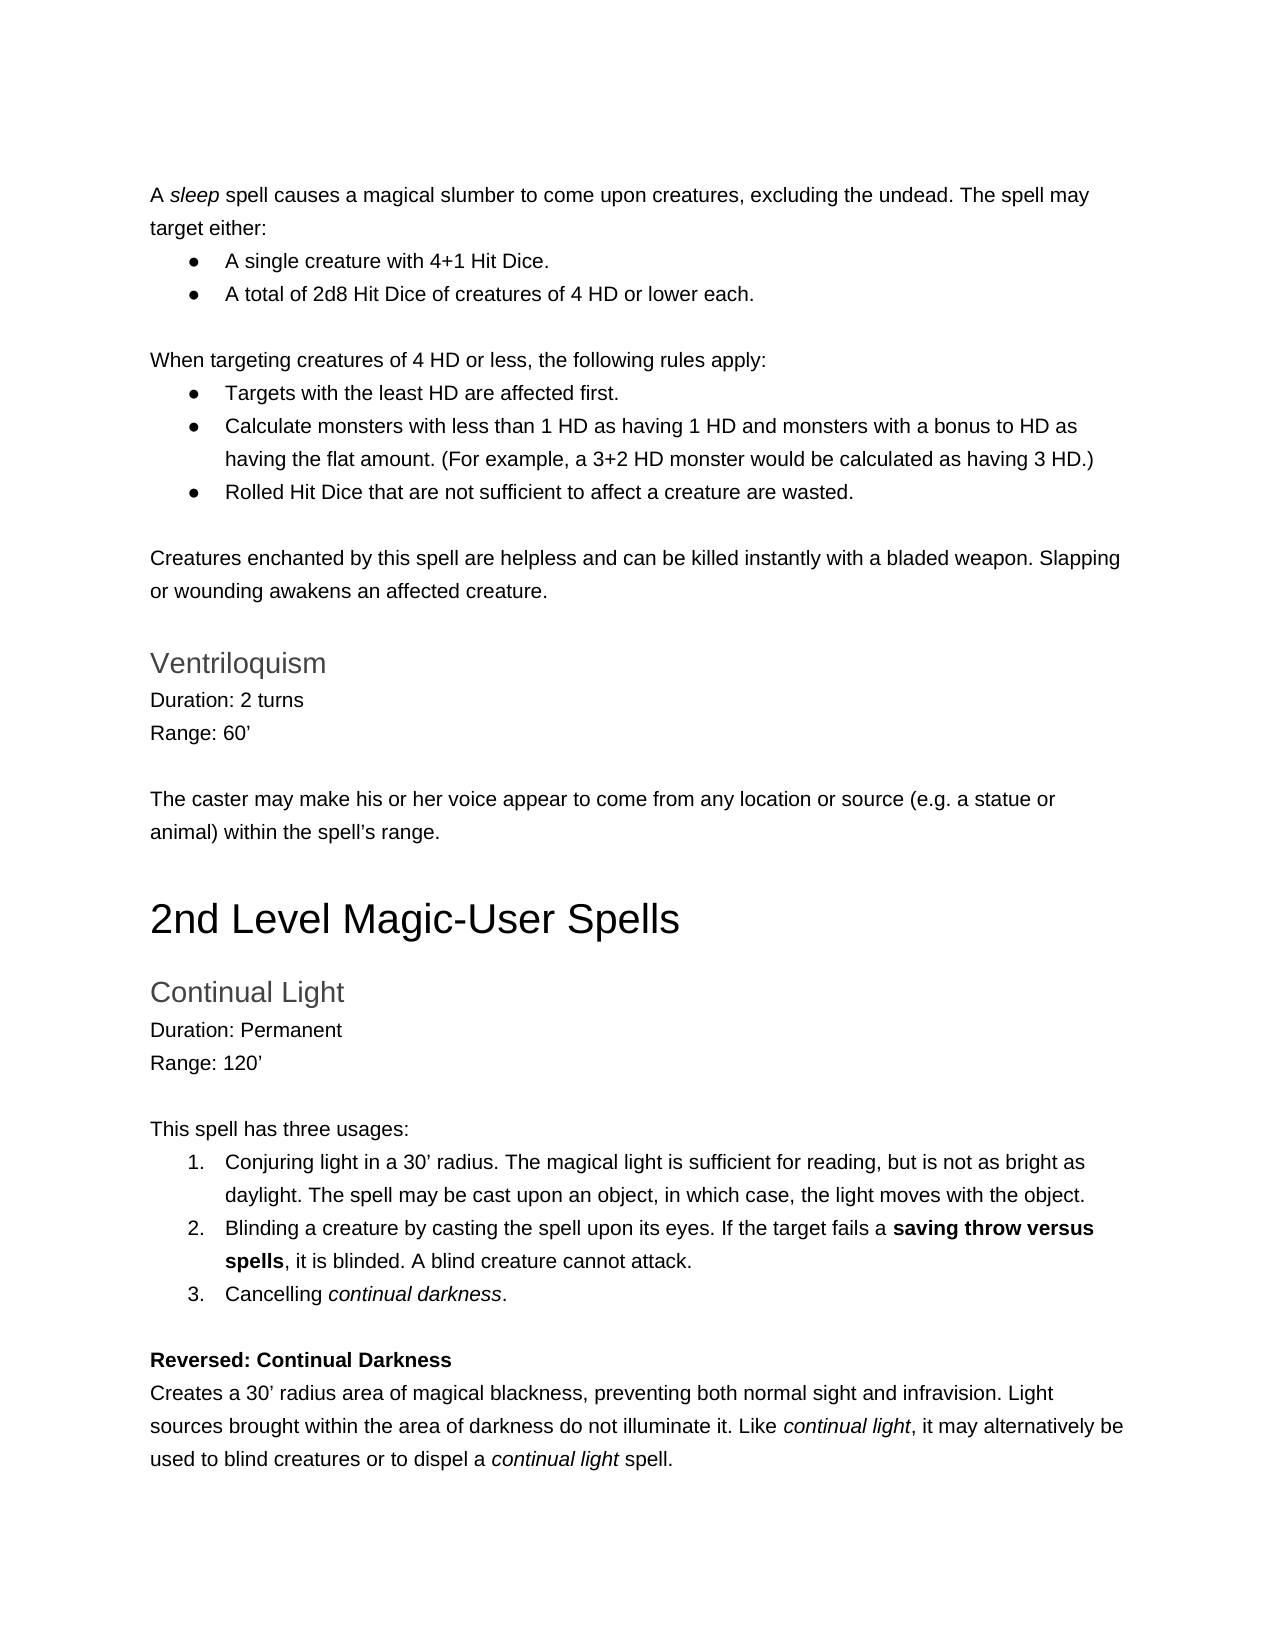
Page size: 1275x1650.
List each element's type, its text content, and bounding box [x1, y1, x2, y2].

text Creatures enchanted by this spell are helpless and can be killed instantly with a bladed weapon. Slapping or wounding awakens an affected creature. [150, 546, 1125, 603]
text Reversed: Continual Darkness [150, 1348, 1125, 1372]
list Blinding a creature by casting the spell upon its eyes. If the target fails a saving throw versus spells, it is blinded. A blind creature cannot attack. [187, 1216, 1125, 1272]
list Calculate monsters with less than 1 HD as having 1 HD and monsters with a bonus to HD as having the flat amount. (For example, a 3+2 HD monster would be calculated as having 3 HD.) [187, 414, 1125, 471]
list Rolled Hit Dice that are not sufficient to affect a creature are wasted. [187, 480, 1125, 504]
list A total of 2d8 Hit Dice of creatures of 4 HD or lower each. [187, 282, 1125, 306]
text This spell has three usages: [150, 1116, 1125, 1140]
list Cancelling continual darkness. [187, 1282, 1125, 1306]
list A single creature with 4+1 Hit Dice. [187, 249, 1125, 273]
list Targets with the least HD are affected first. [187, 381, 1125, 405]
text When targeting creatures of 4 HD or less, the following rules apply: [150, 348, 1125, 372]
subtitle Continual Light [150, 976, 1125, 1009]
list Conjuring light in a 30’ radius. The magical light is sufficient for reading, but is not as bright as daylight. The spell may be cast upon an object, in which case, the light moves with the object. [187, 1149, 1125, 1206]
text The caster may make his or her voice appear to come from any location or source (e.g. a statue or animal) within the spell’s range. [150, 787, 1125, 843]
text Range: 60’ [150, 721, 1125, 744]
text Duration: 2 turns [150, 687, 1125, 711]
text Duration: Permanent [150, 1017, 1125, 1041]
subtitle Ventriloquism [150, 646, 1125, 679]
subtitle 2nd Level Magic-User Spells [150, 894, 1125, 942]
text Range: 120’ [150, 1050, 1125, 1074]
text Creates a 30’ radius area of magical blackness, preventing both normal sight and infravision. Light sources brought within the area of darkness do not illuminate it. Like continual light, it may alternatively be used to blind creatures or to dispel a continual light spell. [150, 1381, 1125, 1471]
text A sleep spell causes a magical slumber to come upon creatures, excluding the undead. The spell may target either: [150, 183, 1125, 240]
